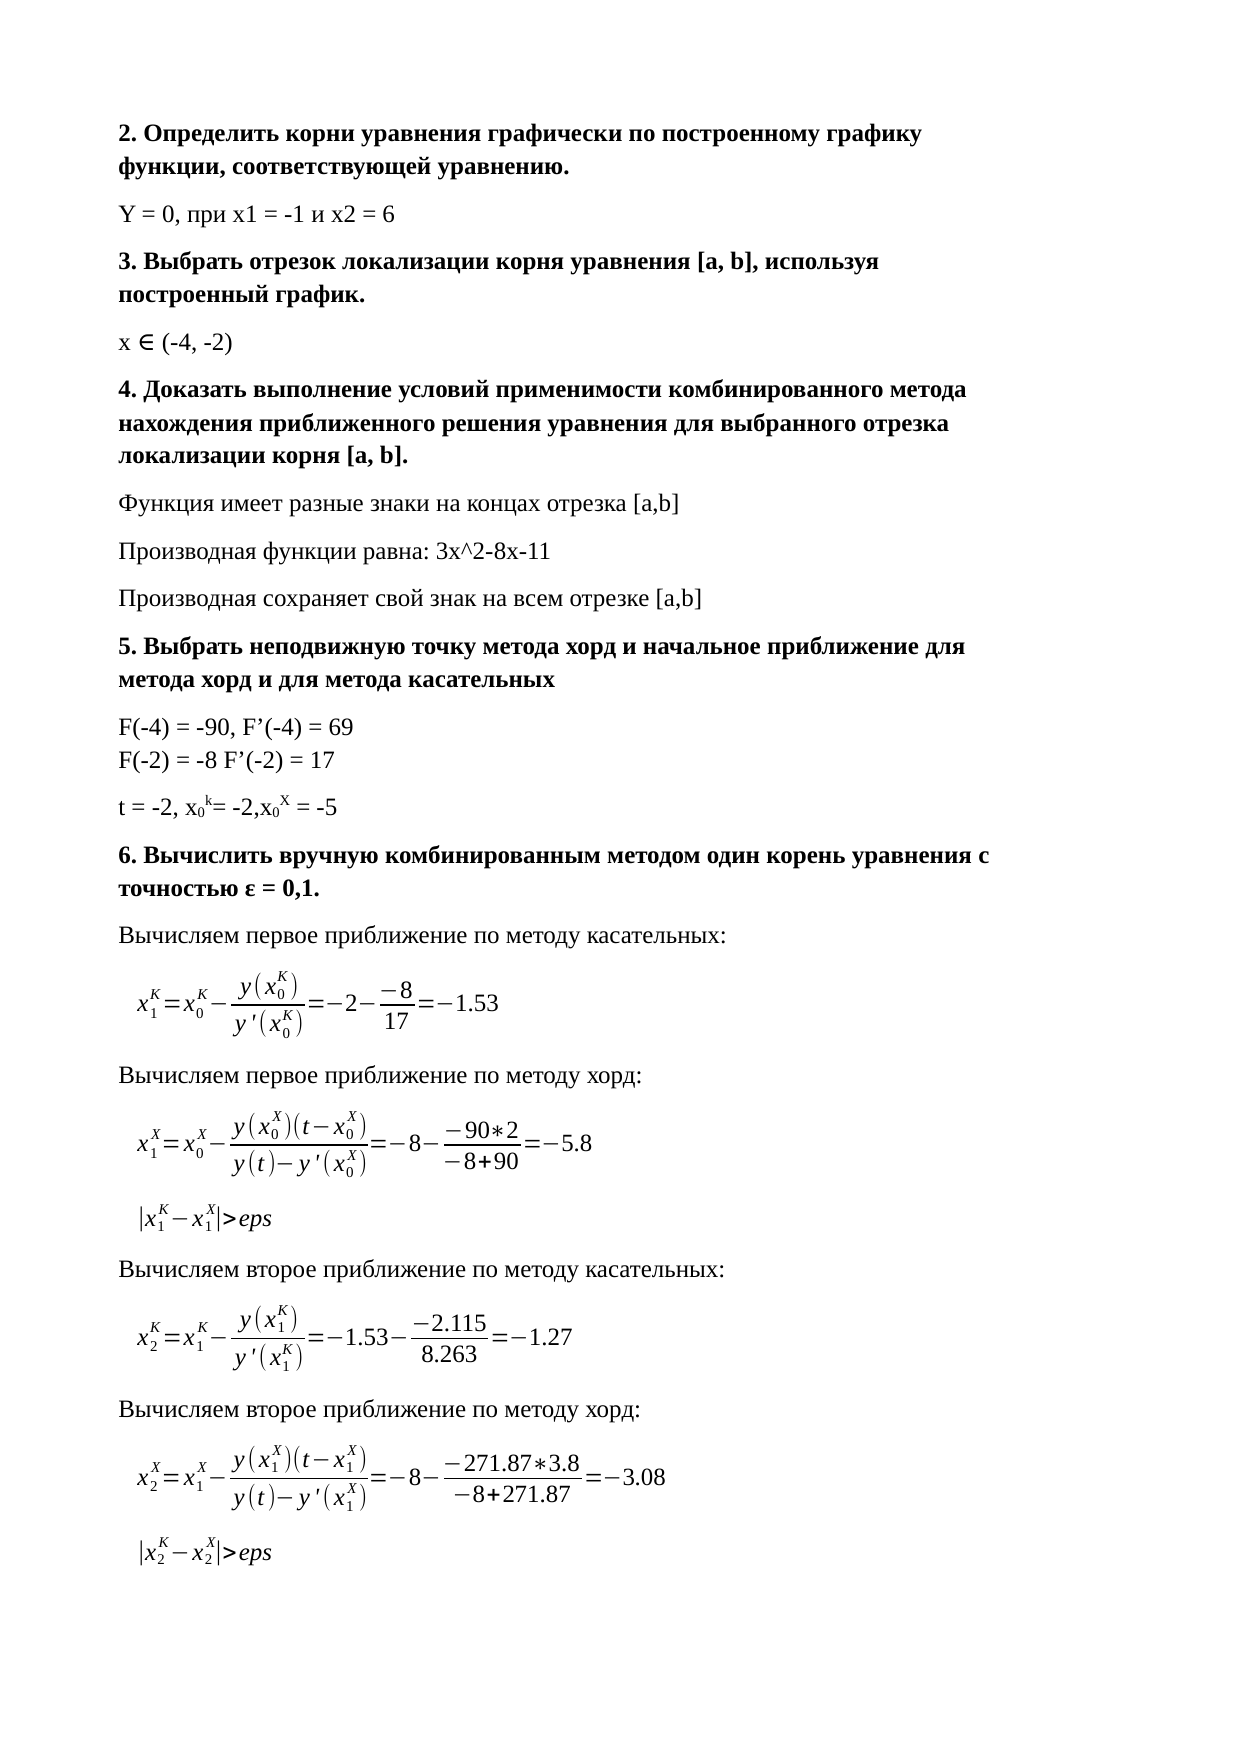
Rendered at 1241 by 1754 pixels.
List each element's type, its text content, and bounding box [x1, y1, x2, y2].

text Вычисляем первое приближение по методу касательных: [118, 921, 1017, 949]
text Вычисляем второе приближение по методу касательных: [118, 1254, 1017, 1283]
text Производная функции равна: 3x^2-8x-11 [118, 536, 1017, 564]
text F(-4) = -90, F’(-4) = 69 F(-2) = -8 F’(-2) = 17 [118, 712, 1017, 773]
text x ∈ (-4, -2) [118, 327, 1017, 356]
text 6. Вычислить вручную комбинированным методом один корень уравнения с точностью ε = 0,1. [118, 840, 1017, 902]
text Вычисляем второе приближение по методу хорд: [118, 1394, 1017, 1423]
text 3. Выбрать отрезок локализации корня уравнения [a, b], используя построенный график. [118, 246, 1017, 308]
text 5. Выбрать неподвижную точку метода хорд и начальное приближение для метода хорд и для метода касательных [118, 631, 1017, 693]
text Производная сохраняет свой знак на всем отрезке [a,b] [118, 583, 1017, 612]
text 4. Доказать выполнение условий применимости комбинированного метода нахождения приближенного решения уравнения для выбранного отрезка локализации корня [a, b]. [118, 374, 1017, 469]
text Функция имеет разные знаки на концах отрезка [a,b] [118, 488, 1017, 517]
text 2. Определить корни уравнения графически по построенному графику функции, соответствующей уравнению. [118, 118, 1017, 180]
text Y = 0, при x1 = -1 и x2 = 6 [118, 199, 1017, 227]
text t = -2, x0k= -2,x0X = -5 [118, 792, 1017, 821]
text Вычисляем первое приближение по методу хорд: [118, 1060, 1017, 1089]
